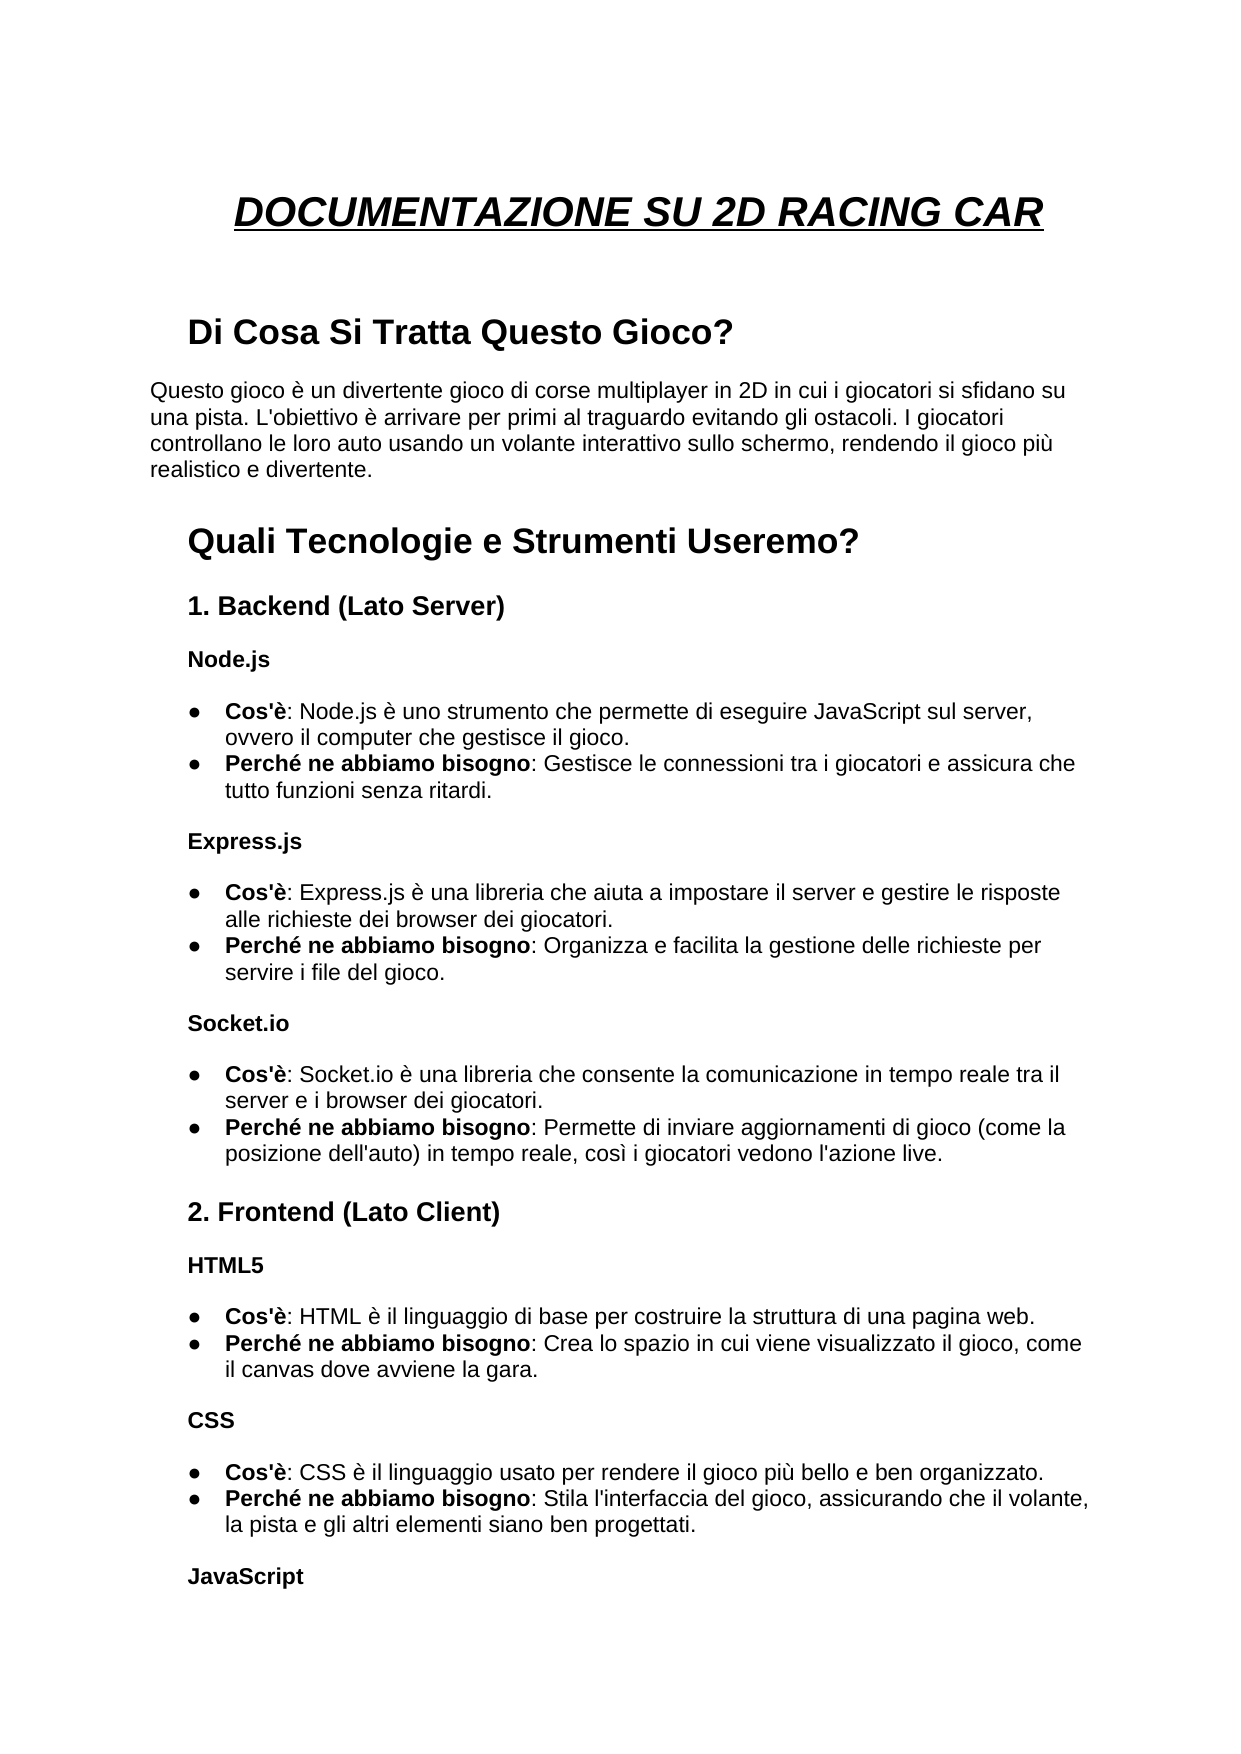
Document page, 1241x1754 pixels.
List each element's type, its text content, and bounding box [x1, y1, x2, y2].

subtitle 2. Frontend (Lato Client) [187, 1196, 1090, 1227]
subtitle JavaScript [187, 1563, 1090, 1589]
subtitle Node.js [187, 646, 1090, 673]
subtitle CSS [187, 1407, 1090, 1434]
list Cos'è: HTML è il linguaggio di base per costruire la struttura di una pagina web. [187, 1303, 1090, 1330]
subtitle Socket.io [187, 1010, 1090, 1036]
list Perché ne abbiamo bisogno: Gestisce le connessioni tra i giocatori e assicura che tutto funzioni senza ritardi. [187, 750, 1090, 803]
list Perché ne abbiamo bisogno: Permette di inviare aggiornamenti di gioco (come la posizione dell'auto) in tempo reale, così i giocatori vedono l'azione live. [187, 1114, 1090, 1167]
list Perché ne abbiamo bisogno: Stila l'interfaccia del gioco, assicurando che il volante, la pista e gli altri elementi siano ben progettati. [187, 1485, 1090, 1538]
subtitle Quali Tecnologie e Strumenti Useremo? [187, 520, 1090, 561]
text Questo gioco è un divertente gioco di corse multiplayer in 2D in cui i giocatori si sfidano su una pista. L'obiettivo è arrivare per primi al traguardo evitando gli ostacoli. I giocatori controllano le loro auto usando un volante interattivo sullo schermo, rendendo il gioco più realistico e divertente. [150, 377, 1090, 483]
subtitle Di Cosa Si Tratta Questo Gioco? [187, 311, 1090, 352]
subtitle DOCUMENTAZIONE SU 2D RACING CAR [187, 187, 1090, 235]
list Cos'è: Socket.io è una libreria che consente la comunicazione in tempo reale tra il server e i browser dei giocatori. [187, 1061, 1090, 1114]
list Cos'è: Express.js è una libreria che aiuta a impostare il server e gestire le risposte alle richieste dei browser dei giocatori. [187, 879, 1090, 932]
list Perché ne abbiamo bisogno: Crea lo spazio in cui viene visualizzato il gioco, come il canvas dove avviene la gara. [187, 1330, 1090, 1382]
subtitle Express.js [187, 828, 1090, 854]
list Cos'è: CSS è il linguaggio usato per rendere il gioco più bello e ben organizzato. [187, 1459, 1090, 1485]
subtitle HTML5 [187, 1252, 1090, 1278]
subtitle 1. Backend (Lato Server) [187, 590, 1090, 621]
list Cos'è: Node.js è uno strumento che permette di eseguire JavaScript sul server, ovvero il computer che gestisce il gioco. [187, 698, 1090, 750]
list Perché ne abbiamo bisogno: Organizza e facilita la gestione delle richieste per servire i file del gioco. [187, 932, 1090, 985]
